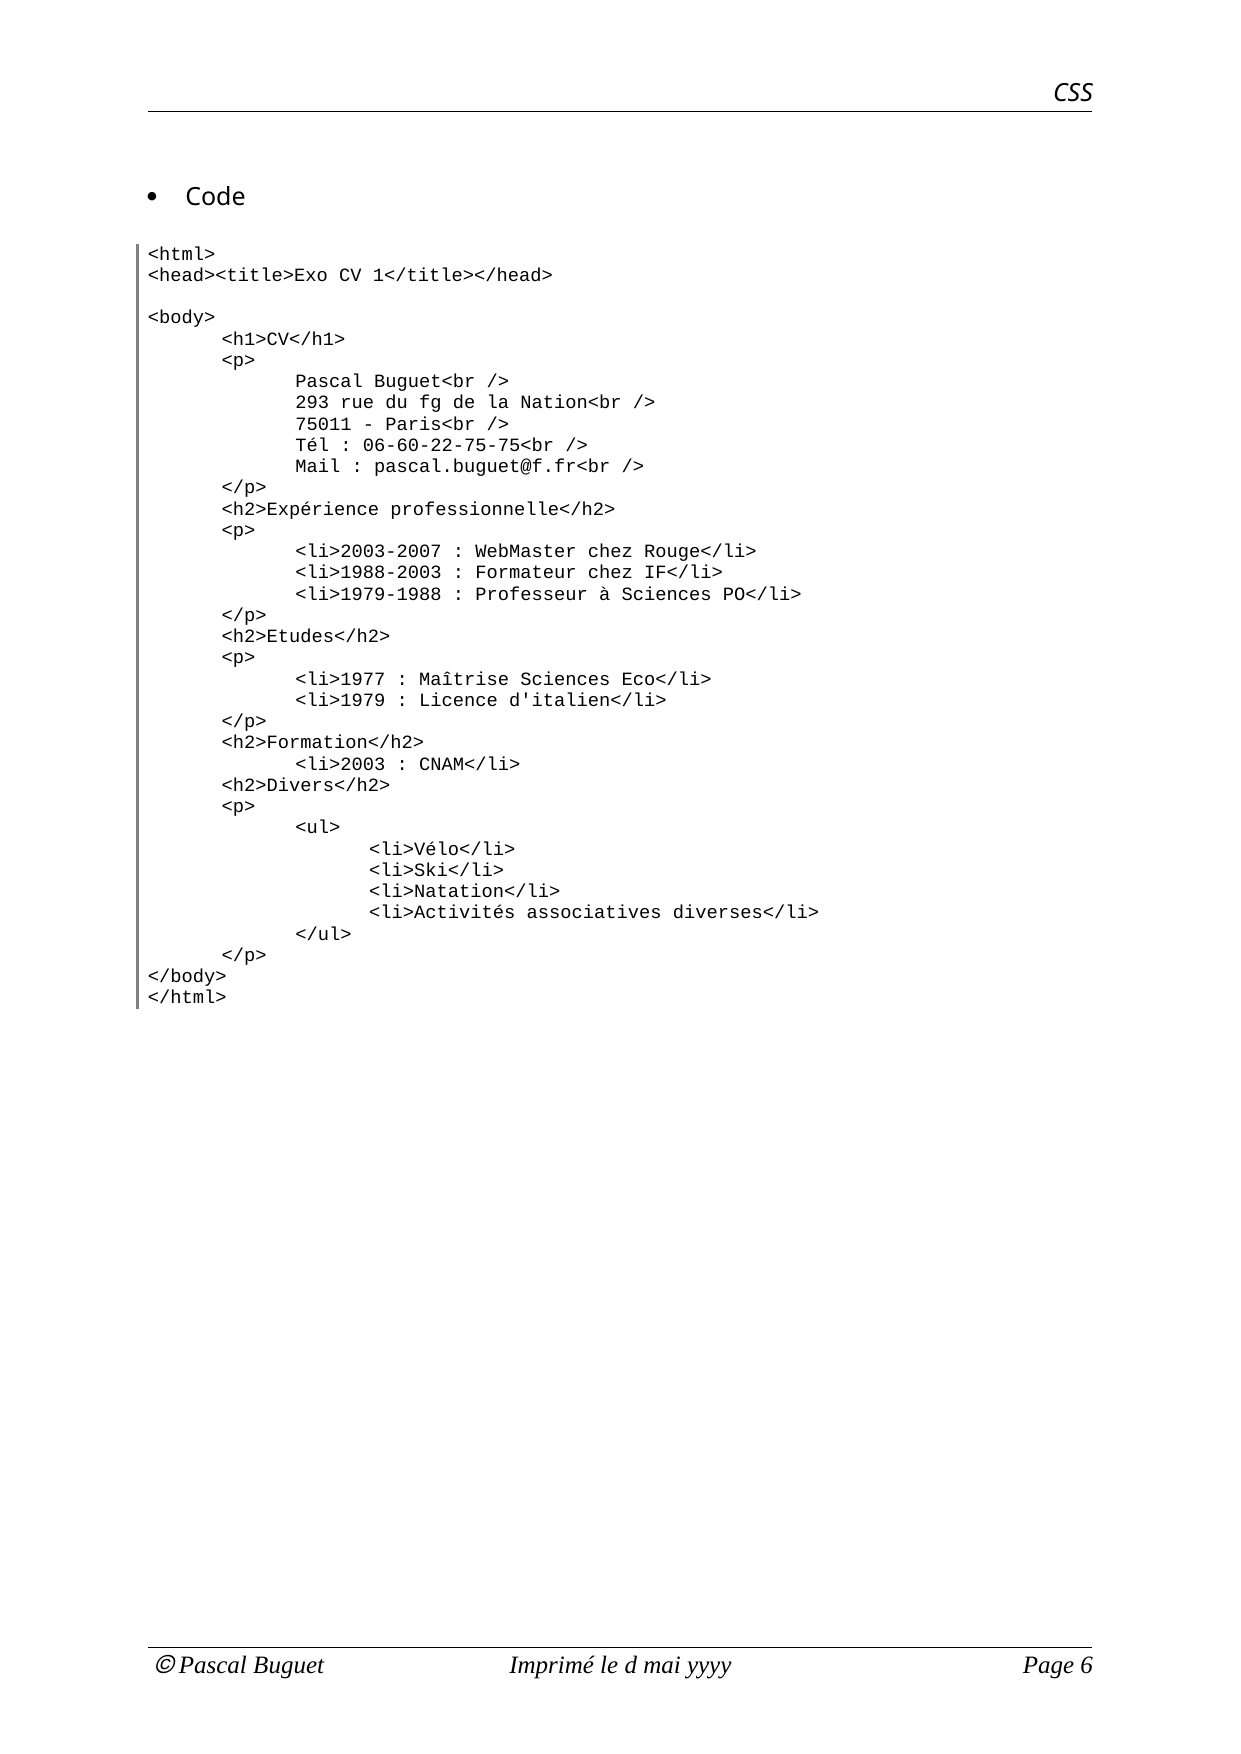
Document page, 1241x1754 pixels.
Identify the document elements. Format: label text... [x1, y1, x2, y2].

list Code [148, 179, 1092, 213]
text <p> [148, 351, 1092, 372]
text </p> [148, 606, 1092, 627]
text <p> [148, 521, 1092, 542]
text </p> [148, 712, 1092, 733]
text </html> [148, 988, 1092, 1009]
text <html> [148, 244, 1092, 266]
text <li>2003-2007 : WebMaster chez Rouge</li> [148, 542, 1092, 563]
text </body> [148, 967, 1092, 988]
text <p> [148, 797, 1092, 818]
text <h2>Etudes</h2> [148, 627, 1092, 648]
text <p> [148, 648, 1092, 669]
text <body> [148, 308, 1092, 329]
text 293 rue du fg de la Nation<br /> [148, 393, 1092, 414]
text </p> [148, 946, 1092, 967]
text <head><title>Exo CV 1</title></head> [148, 266, 1092, 287]
text <li>2003 : CNAM</li> [148, 754, 1092, 776]
text <li>1988-2003 : Formateur chez IF</li> [148, 563, 1092, 584]
text </ul> [148, 924, 1092, 946]
text <h2>Expérience professionnelle</h2> [148, 499, 1092, 521]
text Pascal Buguet<br /> [148, 372, 1092, 393]
text <li>Vélo</li> [148, 839, 1092, 861]
text <li>Natation</li> [148, 882, 1092, 903]
text <h1>CV</h1> [148, 329, 1092, 351]
text <ul> [148, 818, 1092, 839]
text <li>1979-1988 : Professeur à Sciences PO</li> [148, 584, 1092, 606]
text Tél : 06-60-22-75-75<br /> [148, 436, 1092, 457]
text Mail : pascal.buguet@f.fr<br /> [148, 457, 1092, 478]
text </p> [148, 478, 1092, 499]
text <li>1977 : Maîtrise Sciences Eco</li> [148, 669, 1092, 691]
text <li>1979 : Licence d'italien</li> [148, 691, 1092, 712]
text 75011 - Paris<br /> [148, 414, 1092, 436]
text <li>Ski</li> [148, 861, 1092, 882]
text <h2>Formation</h2> [148, 733, 1092, 754]
text <li>Activités associatives diverses</li> [148, 903, 1092, 924]
text <h2>Divers</h2> [148, 776, 1092, 797]
